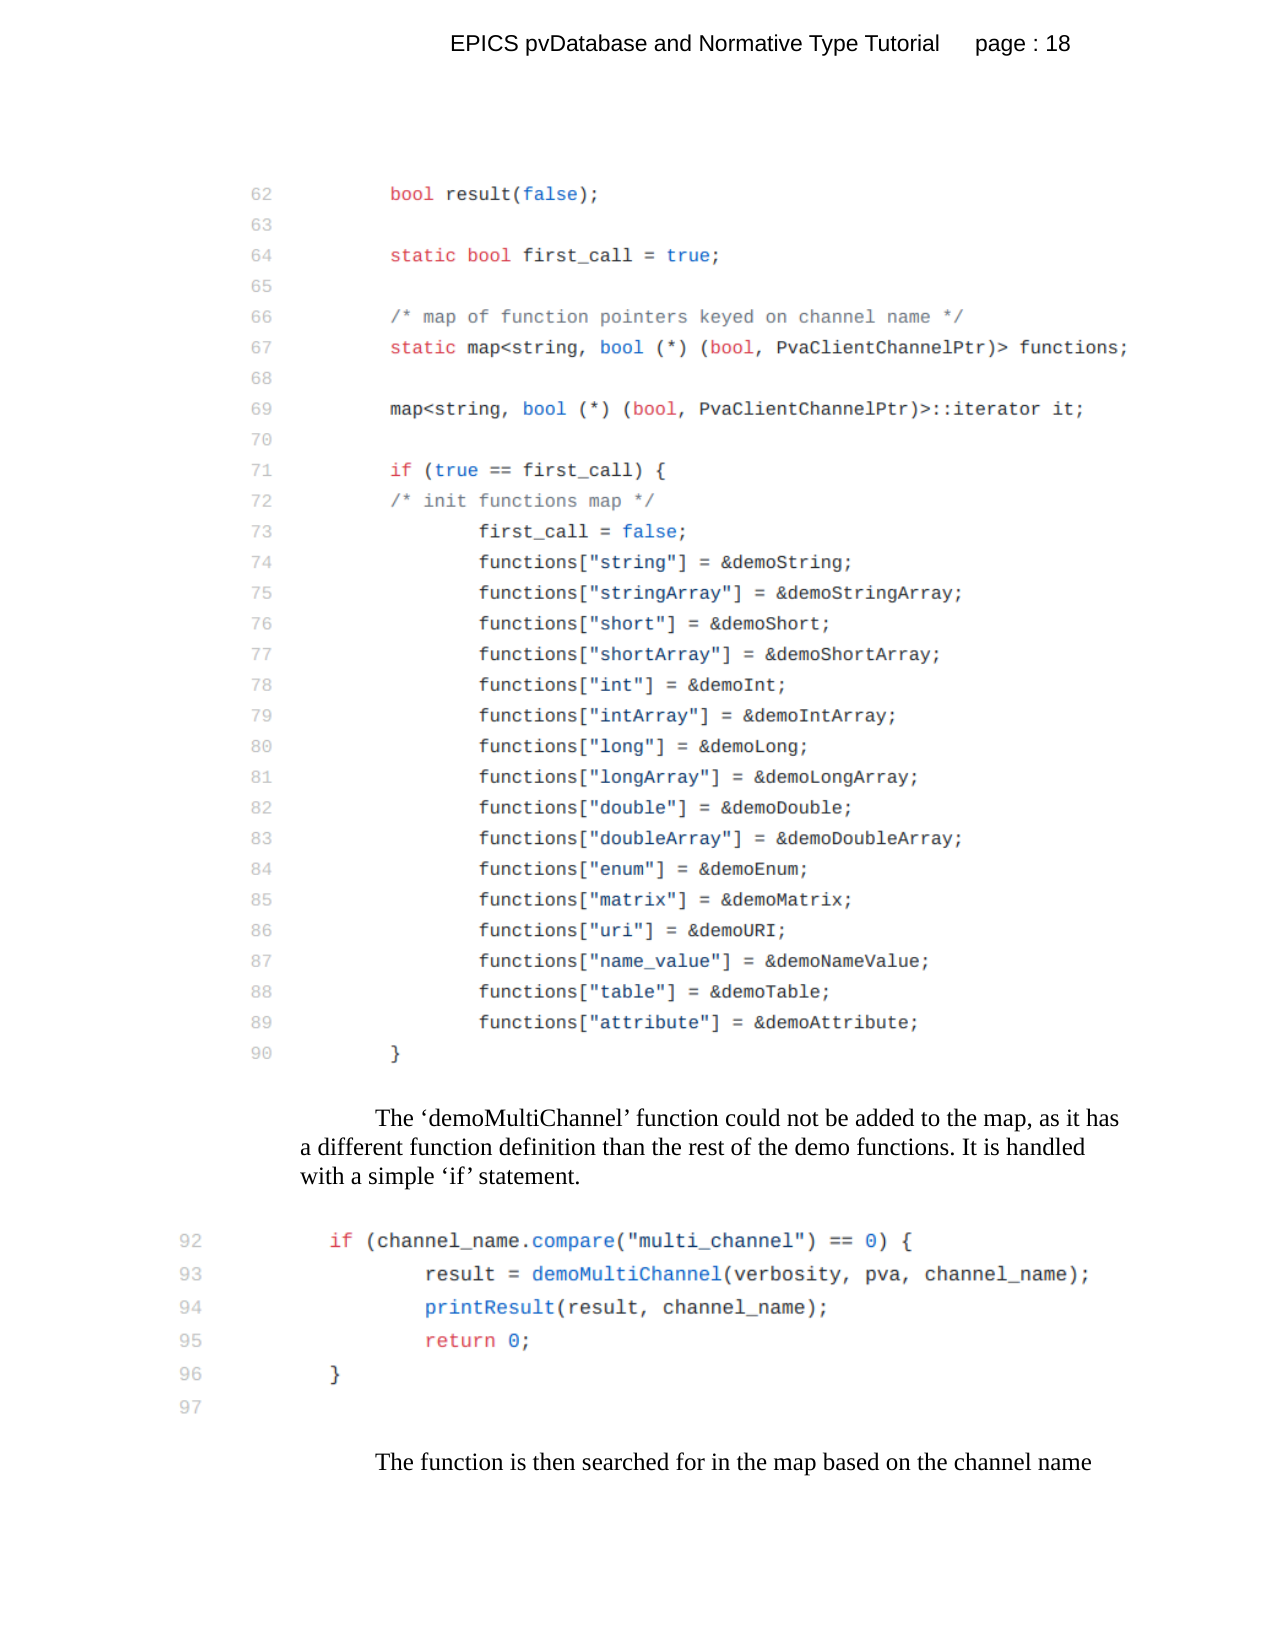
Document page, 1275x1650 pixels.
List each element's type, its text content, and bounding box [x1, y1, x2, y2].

picture [150, 1218, 1125, 1419]
picture [225, 178, 1200, 1075]
text The function is then searched for in the map based on the channel name [300, 1447, 1125, 1476]
text The ‘demoMultiChannel’ function could not be added to the map, as it has a different function definition than the rest of the demo functions. It is handled with a simple ‘if’ statement. [300, 1103, 1125, 1189]
